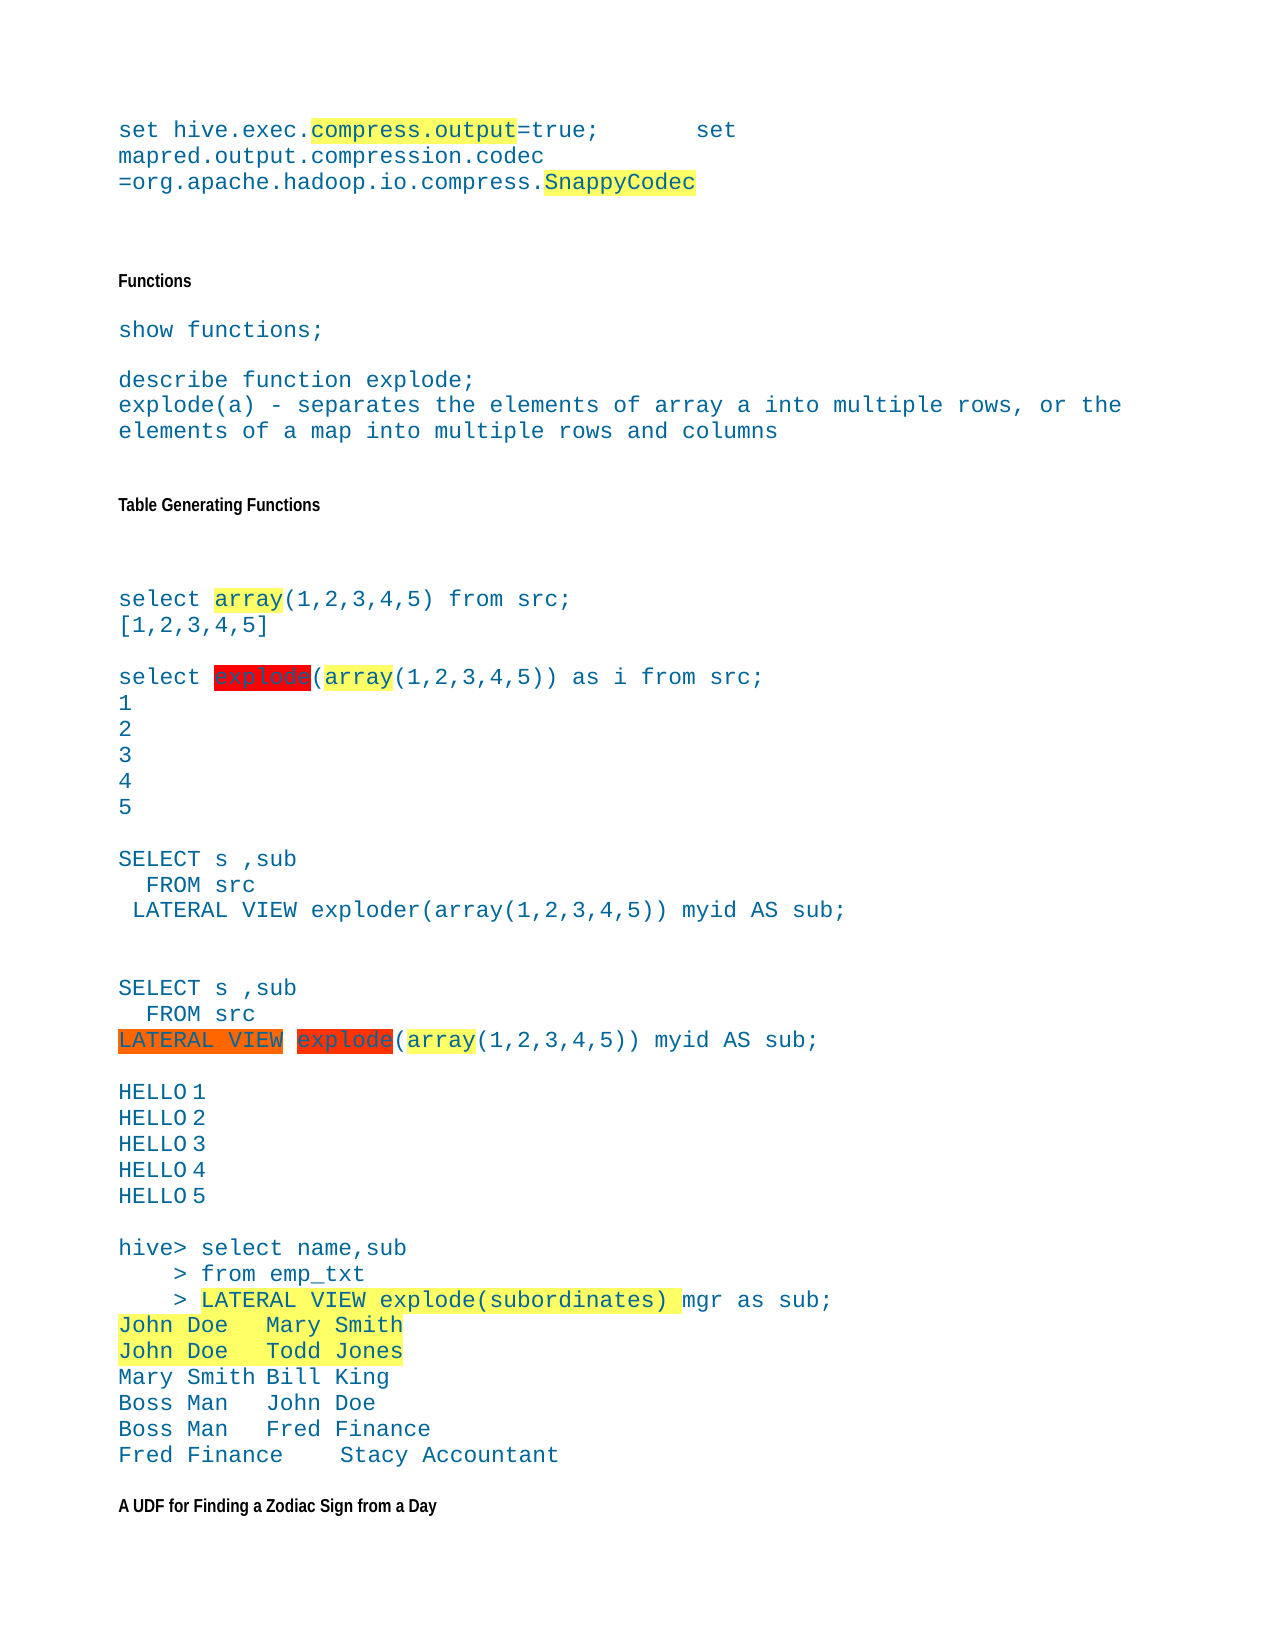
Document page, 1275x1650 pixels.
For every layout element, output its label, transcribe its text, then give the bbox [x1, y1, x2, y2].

text 1 [118, 691, 1157, 717]
text set hive.exec.compress.output=true; set mapred.output.compression.codec =org.apache.hadoop.io.compress.SnappyCodec [118, 118, 1157, 196]
text FROM src [118, 1003, 1157, 1028]
text 3 [118, 743, 1157, 769]
text show functions; [118, 318, 1157, 344]
text > from emp_txt [118, 1262, 1157, 1288]
text 2 [118, 717, 1157, 743]
text LATERAL VIEW exploder(array(1,2,3,4,5)) myid AS sub; [118, 899, 1157, 925]
text select explode(array(1,2,3,4,5)) as i from src; [118, 665, 1157, 691]
text [1,2,3,4,5] [118, 613, 1157, 639]
text HELLO 2 [118, 1106, 1157, 1132]
text John Doe Mary Smith [118, 1314, 1157, 1340]
text John Doe Todd Jones [118, 1340, 1157, 1366]
text explode(a) - separates the elements of array a into multiple rows, or the elements of a map into multiple rows and columns [118, 394, 1157, 446]
text describe function explode; [118, 368, 1157, 394]
text FROM src [118, 873, 1157, 899]
text SELECT s ,sub [118, 977, 1157, 1003]
text Fred Finance Stacy Accountant [118, 1443, 1157, 1469]
text 5 [118, 795, 1157, 821]
text 4 [118, 769, 1157, 795]
text Boss Man Fred Finance [118, 1418, 1157, 1443]
text Boss Man John Doe [118, 1392, 1157, 1418]
text HELLO 3 [118, 1132, 1157, 1158]
text > LATERAL VIEW explode(subordinates) mgr as sub; [118, 1288, 1157, 1314]
text HELLO 5 [118, 1184, 1157, 1210]
text HELLO 4 [118, 1158, 1157, 1184]
text Mary Smith Bill King [118, 1366, 1157, 1392]
text HELLO 1 [118, 1080, 1157, 1106]
text Functions [118, 270, 1157, 292]
text Table Generating Functions [118, 494, 1157, 515]
text hive> select name,sub [118, 1236, 1157, 1262]
text A UDF for Finding a Zodiac Sign from a Day [118, 1495, 1157, 1517]
text SELECT s ,sub [118, 847, 1157, 873]
text select array(1,2,3,4,5) from src; [118, 588, 1157, 613]
text LATERAL VIEW explode(array(1,2,3,4,5)) myid AS sub; [118, 1028, 1157, 1054]
